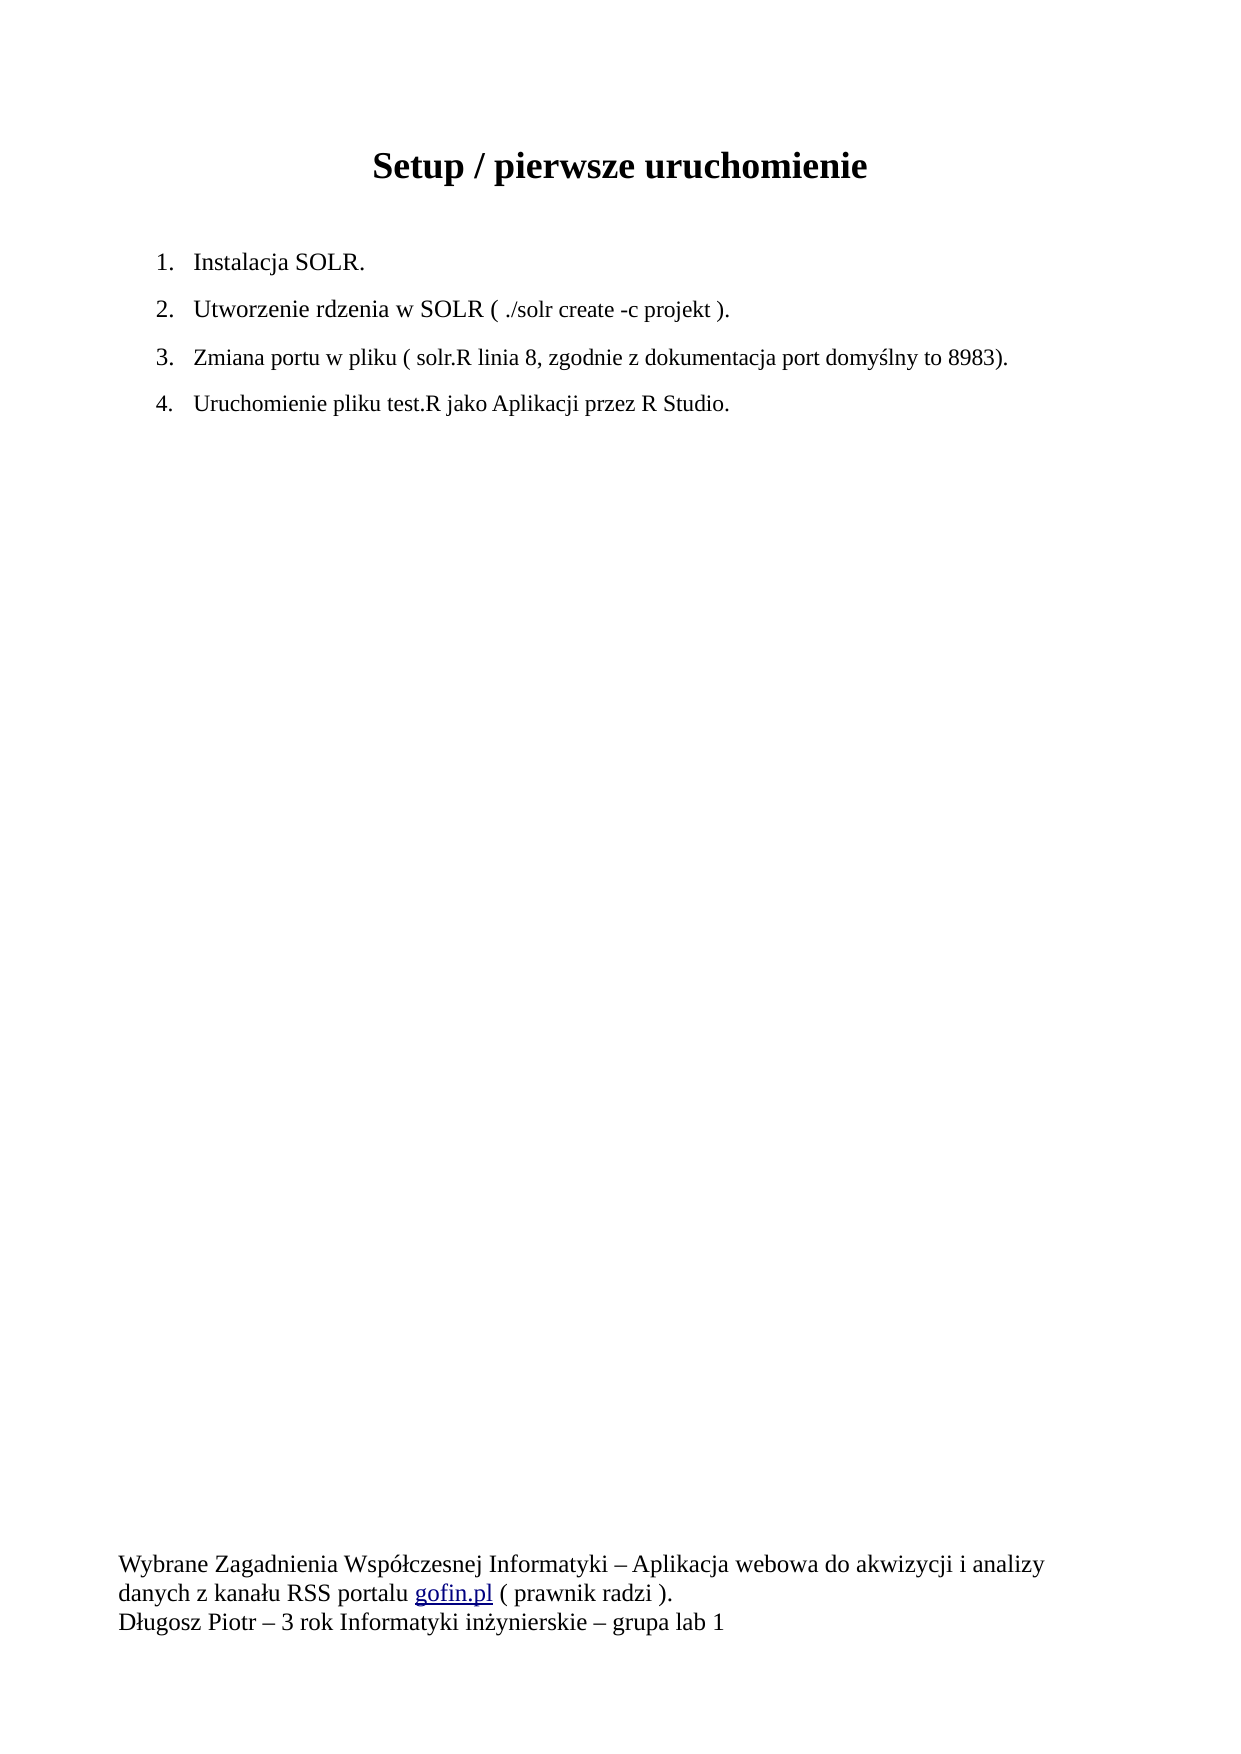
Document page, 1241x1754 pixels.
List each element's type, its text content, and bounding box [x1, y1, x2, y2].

list Instalacja SOLR. [156, 247, 1122, 276]
list Zmiana portu w pliku ( solr.R linia 8, zgodnie z dokumentacja port domyślny to 8983). [156, 342, 1122, 371]
list Utworzenie rdzenia w SOLR ( ./solr create -c projekt ). [156, 294, 1122, 323]
subtitle Setup / pierwsze uruchomienie [118, 143, 1122, 187]
list Uruchomienie pliku test.R jako Aplikacji przez R Studio. [156, 390, 1122, 417]
